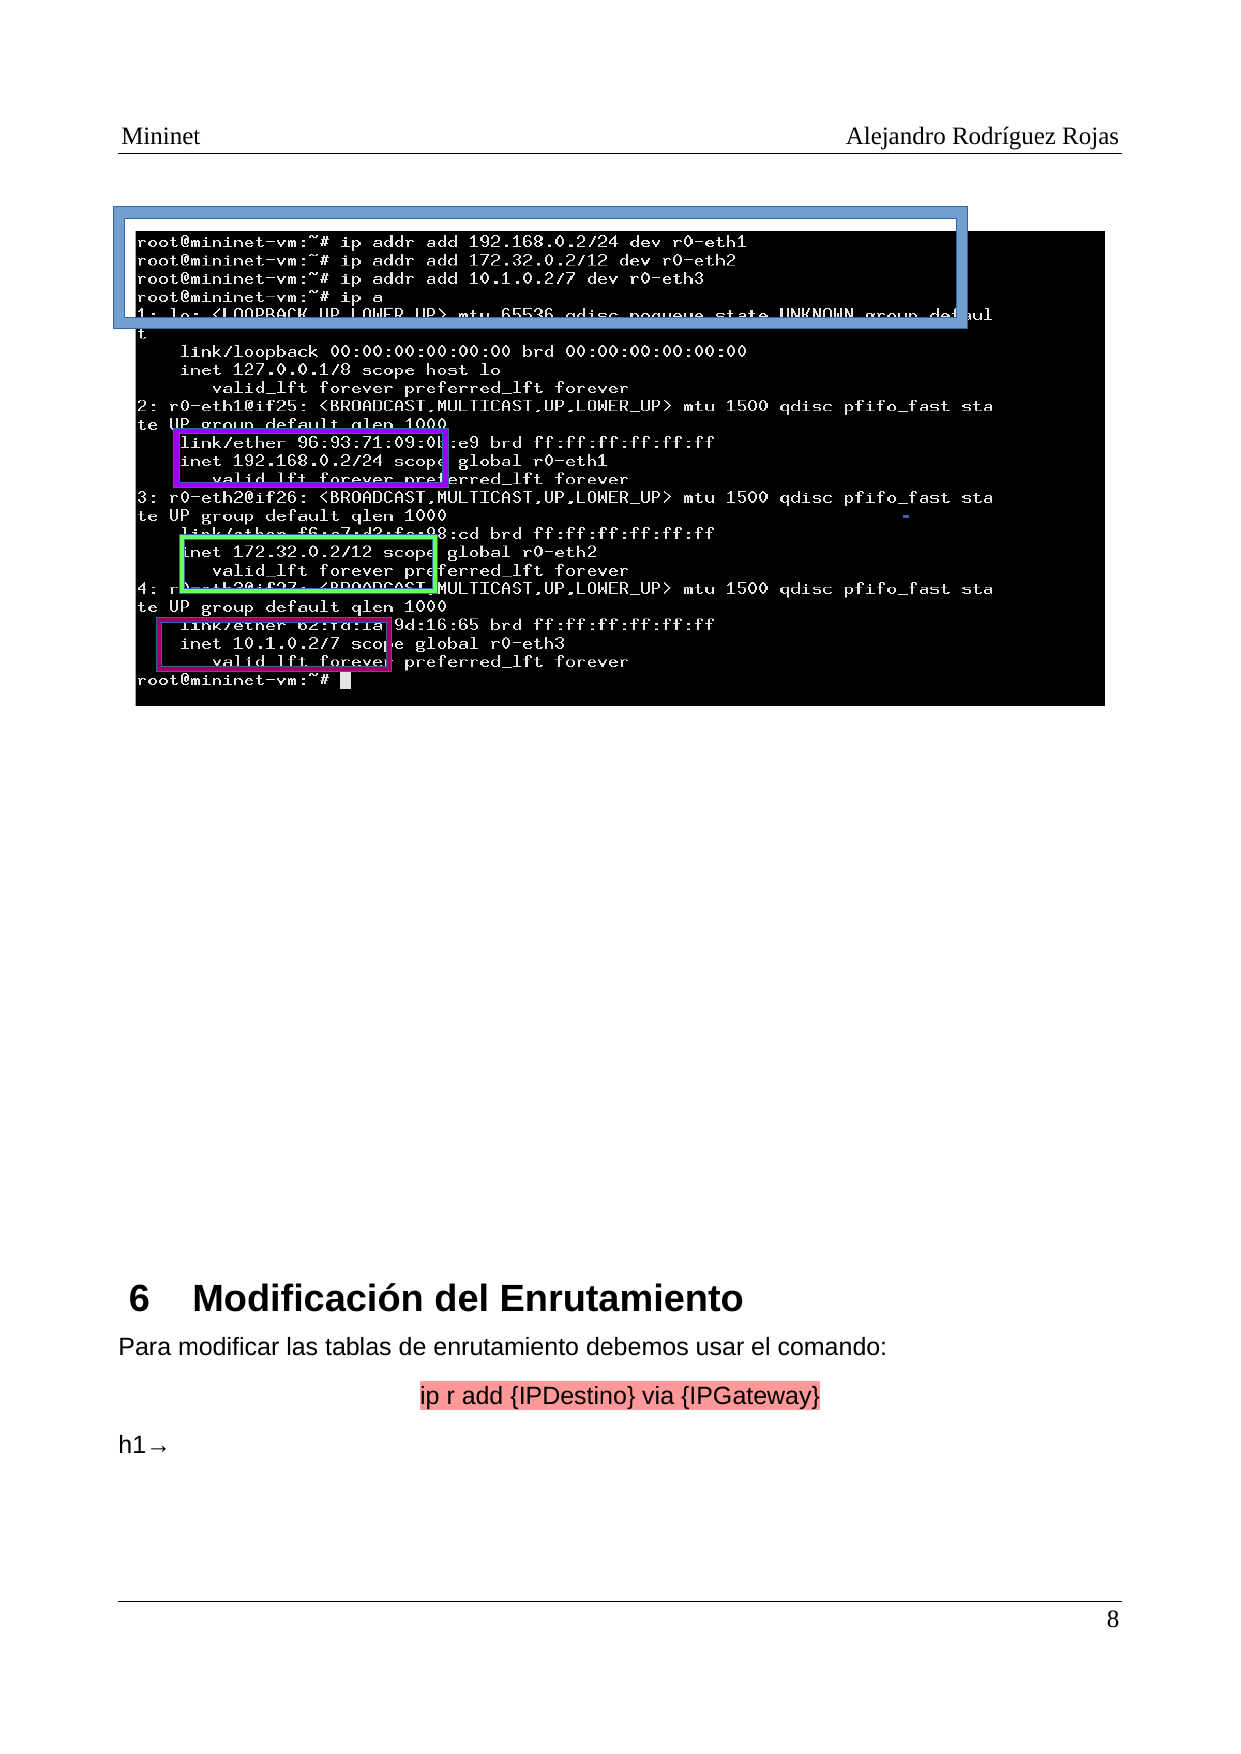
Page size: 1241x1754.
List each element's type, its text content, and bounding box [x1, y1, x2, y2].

text Para modificar las tablas de enrutamiento debemos usar el comando: [118, 1332, 1122, 1361]
picture [135, 231, 956, 317]
text h1→ [118, 1430, 1122, 1459]
text ip r add {IPDestino} via {IPGateway} [118, 1381, 1122, 1410]
picture [135, 231, 1105, 706]
subtitle Modificación del Enrutamiento [118, 1276, 1122, 1319]
